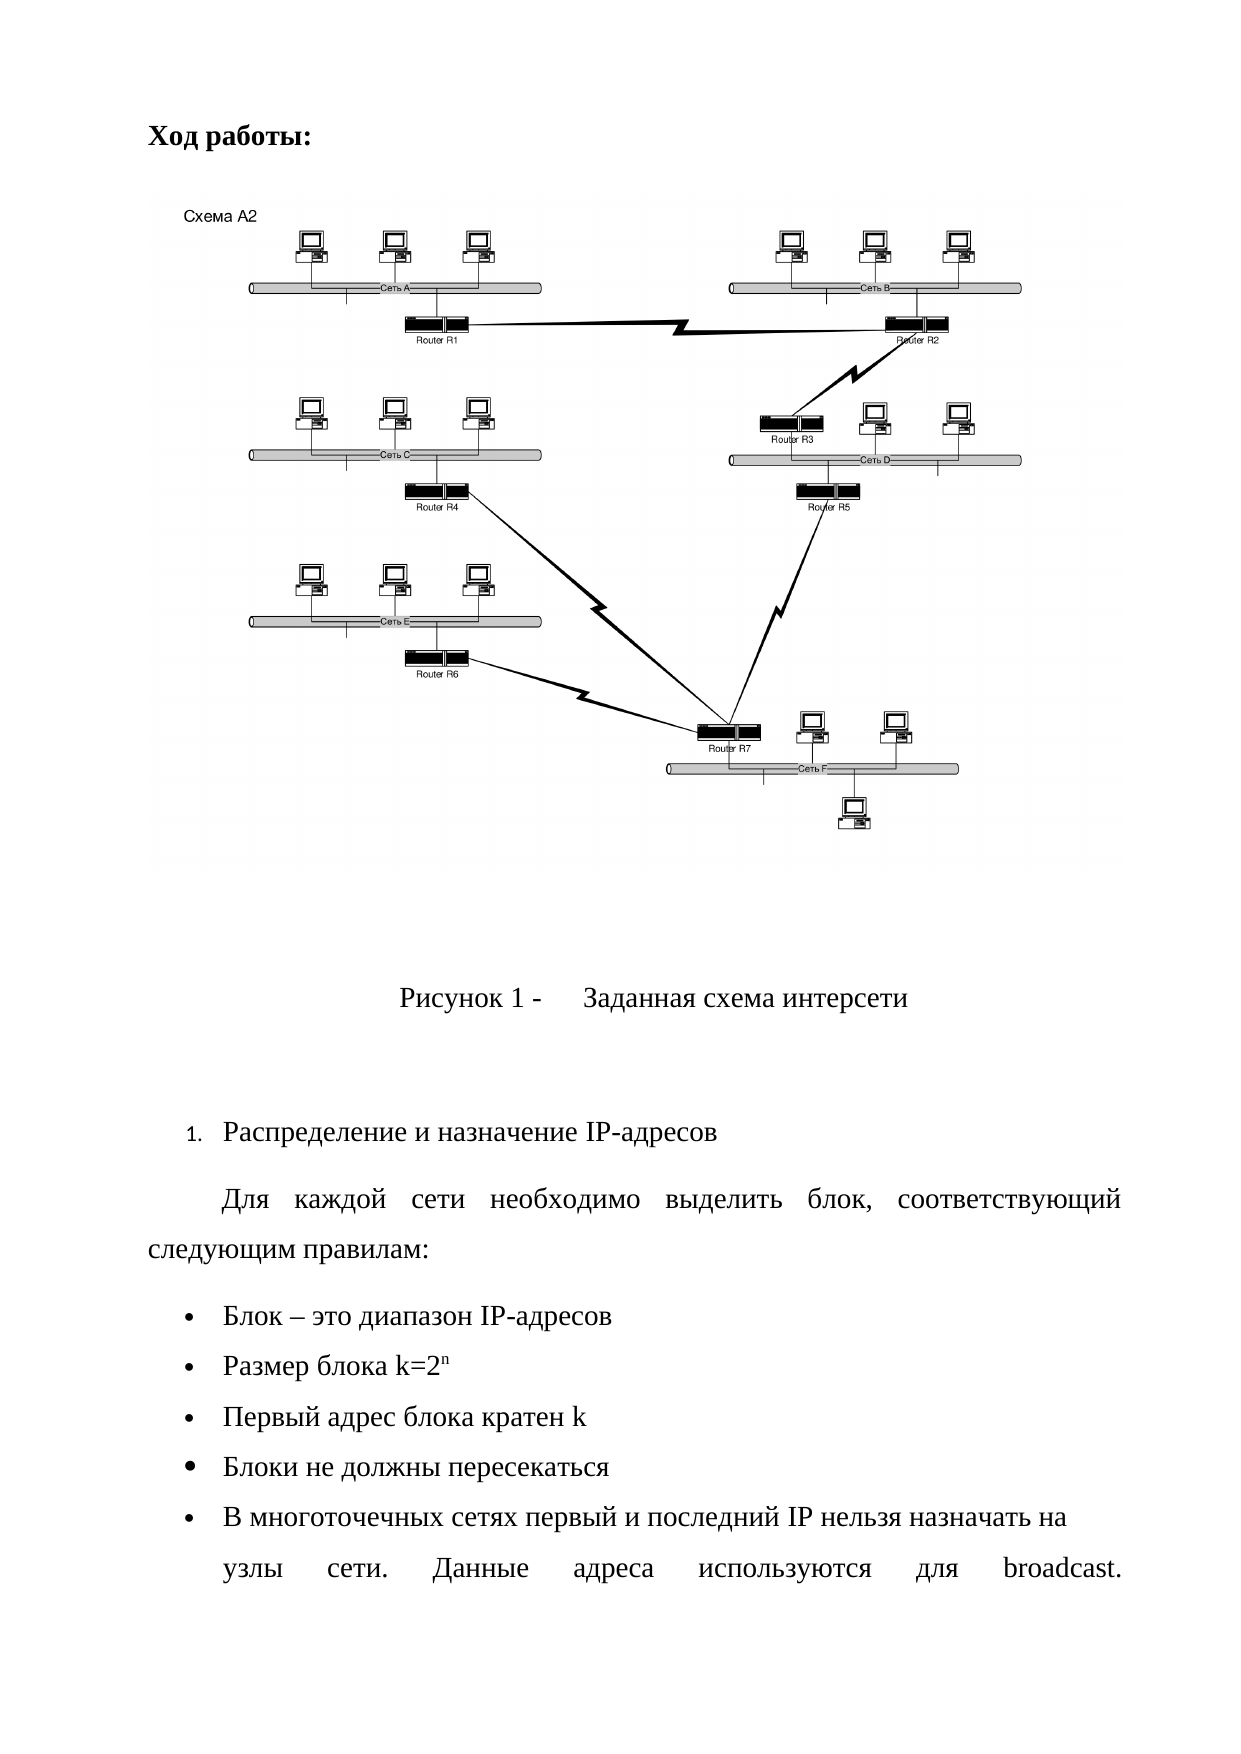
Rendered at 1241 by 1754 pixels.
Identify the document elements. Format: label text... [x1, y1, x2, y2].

list В многоточечных сетях первый и последний IP нельзя назначать на [185, 1499, 1122, 1533]
list Первый адрес блока кратен k [185, 1399, 1122, 1432]
list узлы сети. Данные адреса используются для broadcast. [185, 1550, 1122, 1625]
text Для каждой сети необходимо выделить блок, соответствующий следующим правилам: [148, 1181, 1122, 1265]
list Распределение и назначение IP-адресов [185, 1114, 1122, 1147]
list Размер блока k=2n [185, 1348, 1122, 1382]
list Блок – это диапазон IP-адресов [185, 1298, 1122, 1332]
list Заданная схема интерсети [185, 980, 1122, 1013]
text Ход работы: [148, 118, 1122, 152]
list Блоки не должны пересекаться [185, 1449, 1122, 1483]
picture [147, 185, 1123, 874]
